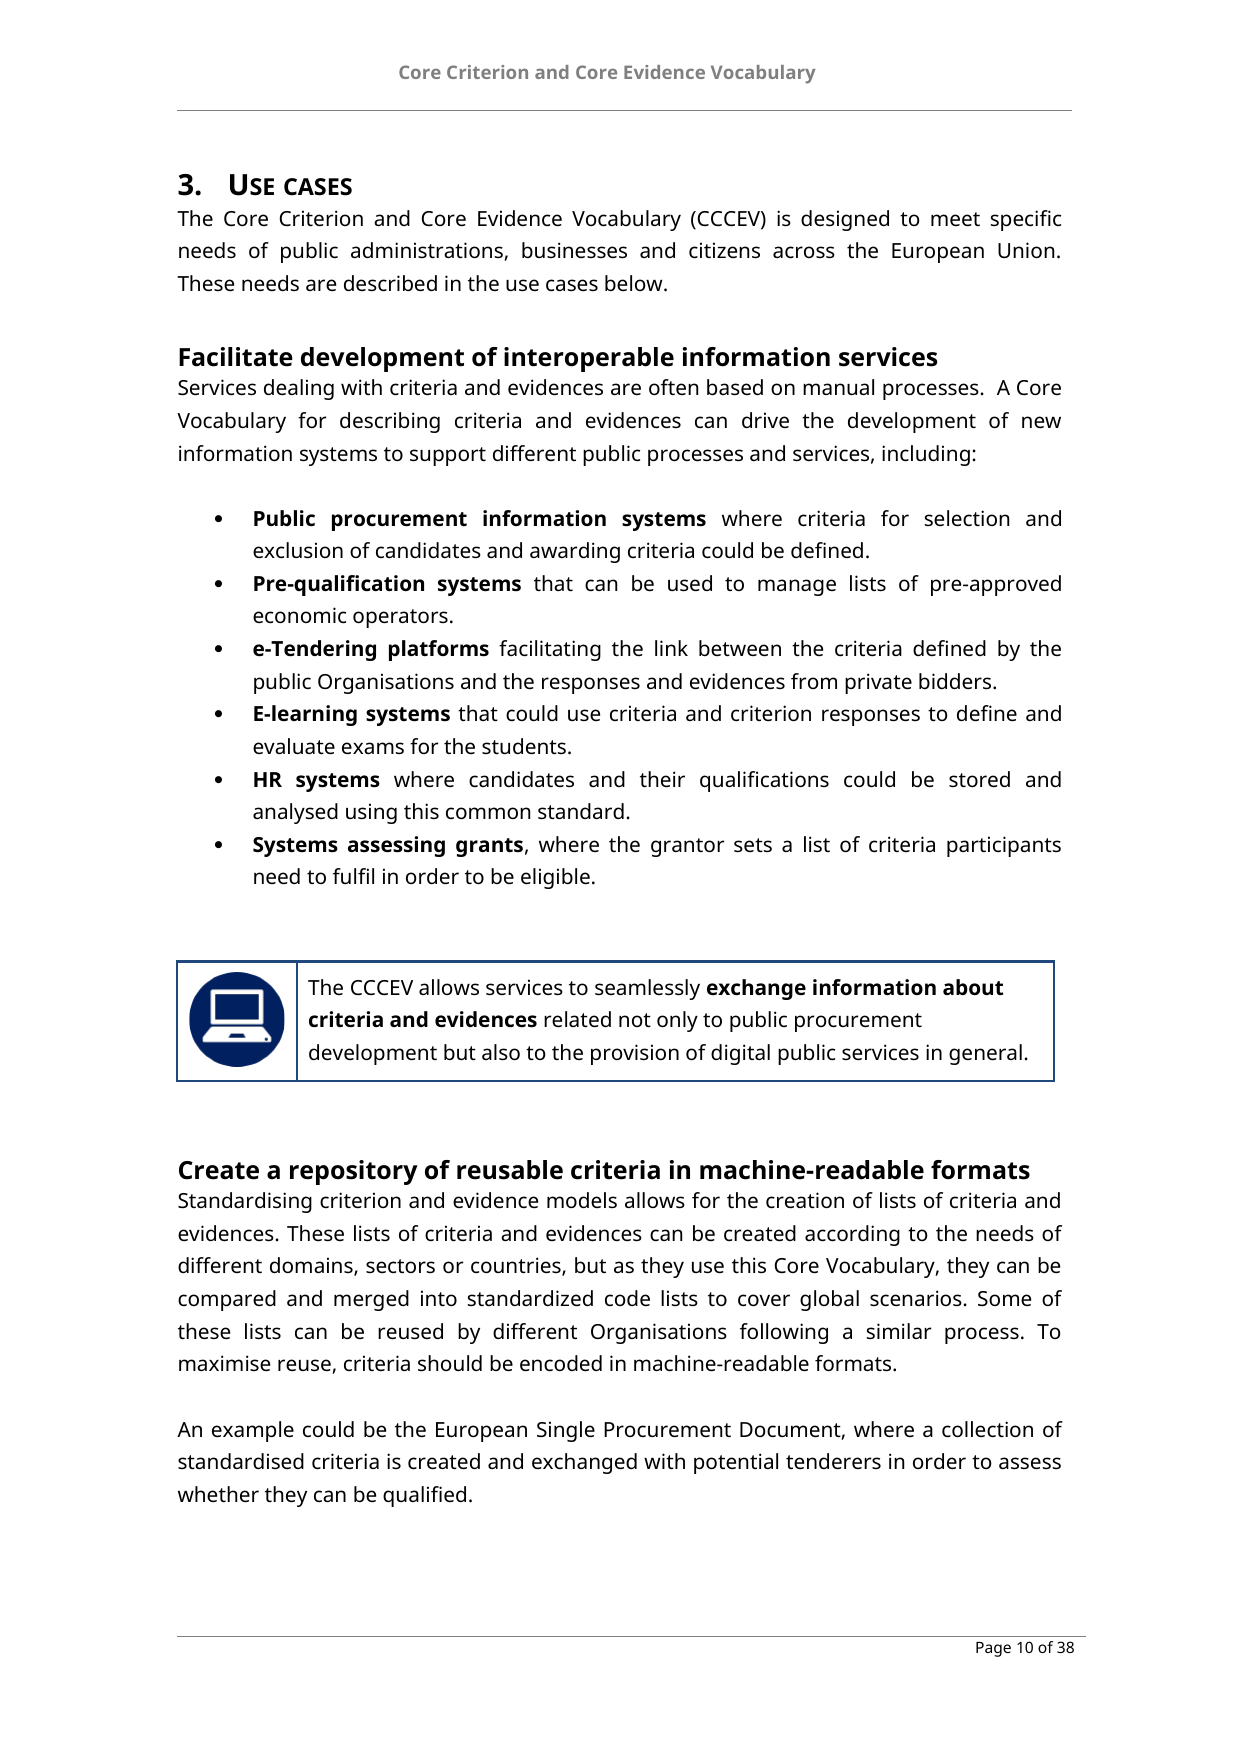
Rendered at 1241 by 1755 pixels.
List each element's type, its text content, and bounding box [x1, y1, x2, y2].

list e-Tendering platforms facilitating the link between the criteria defined by the public Organisations and the responses and evidences from private bidders. [215, 634, 1063, 695]
list Pre-qualification systems that can be used to manage lists of pre-approved economic operators. [215, 569, 1063, 630]
list HR systems where candidates and their qualifications could be stored and analysed using this common standard. [215, 765, 1063, 826]
text An example could be the European Single Procurement Document, where a collection of standardised criteria is created and exchanged with potential tenderers in order to assess whether they can be qualified. [177, 1415, 1063, 1508]
text Services dealing with criteria and evidences are often based on manual processes. A Core Vocabulary for describing criteria and evidences can drive the development of new information systems to support different public processes and services, including: [177, 373, 1063, 467]
subtitle Create a repository of reusable criteria in machine-readable formats [177, 1152, 1063, 1186]
list Systems assessing grants, where the grantor sets a list of criteria participants need to fulfil in order to be eligible. [215, 830, 1063, 891]
table_header [178, 963, 296, 1080]
table_header The CCCEV allows services to seamlessly exchange information about criteria and evidences related not only to public procurement development but also to the provision of digital public services in general. [298, 963, 1053, 1080]
subtitle Facilitate development of interoperable information services [177, 339, 1063, 373]
text The Core Criterion and Core Evidence Vocabulary (CCCEV) is designed to meet specific needs of public administrations, businesses and citizens across the European Union. These needs are described in the use cases below. [177, 204, 1063, 298]
list Public procurement information systems where criteria for selection and exclusion of candidates and awarding criteria could be defined. [215, 504, 1063, 565]
text Standardising criterion and evidence models allows for the creation of lists of criteria and evidences. These lists of criteria and evidences can be created according to the needs of different domains, sectors or countries, but as they use this Core Vocabulary, they can be compared and merged into standardized code lists to cover global scenarios. Some of these lists can be reused by different Organisations following a similar process. To maximise reuse, criteria should be encoded in machine-readable formats. [177, 1186, 1063, 1378]
subtitle Use cases [177, 164, 1063, 204]
list E-learning systems that could use criteria and criterion responses to define and evaluate exams for the students. [215, 699, 1063, 761]
